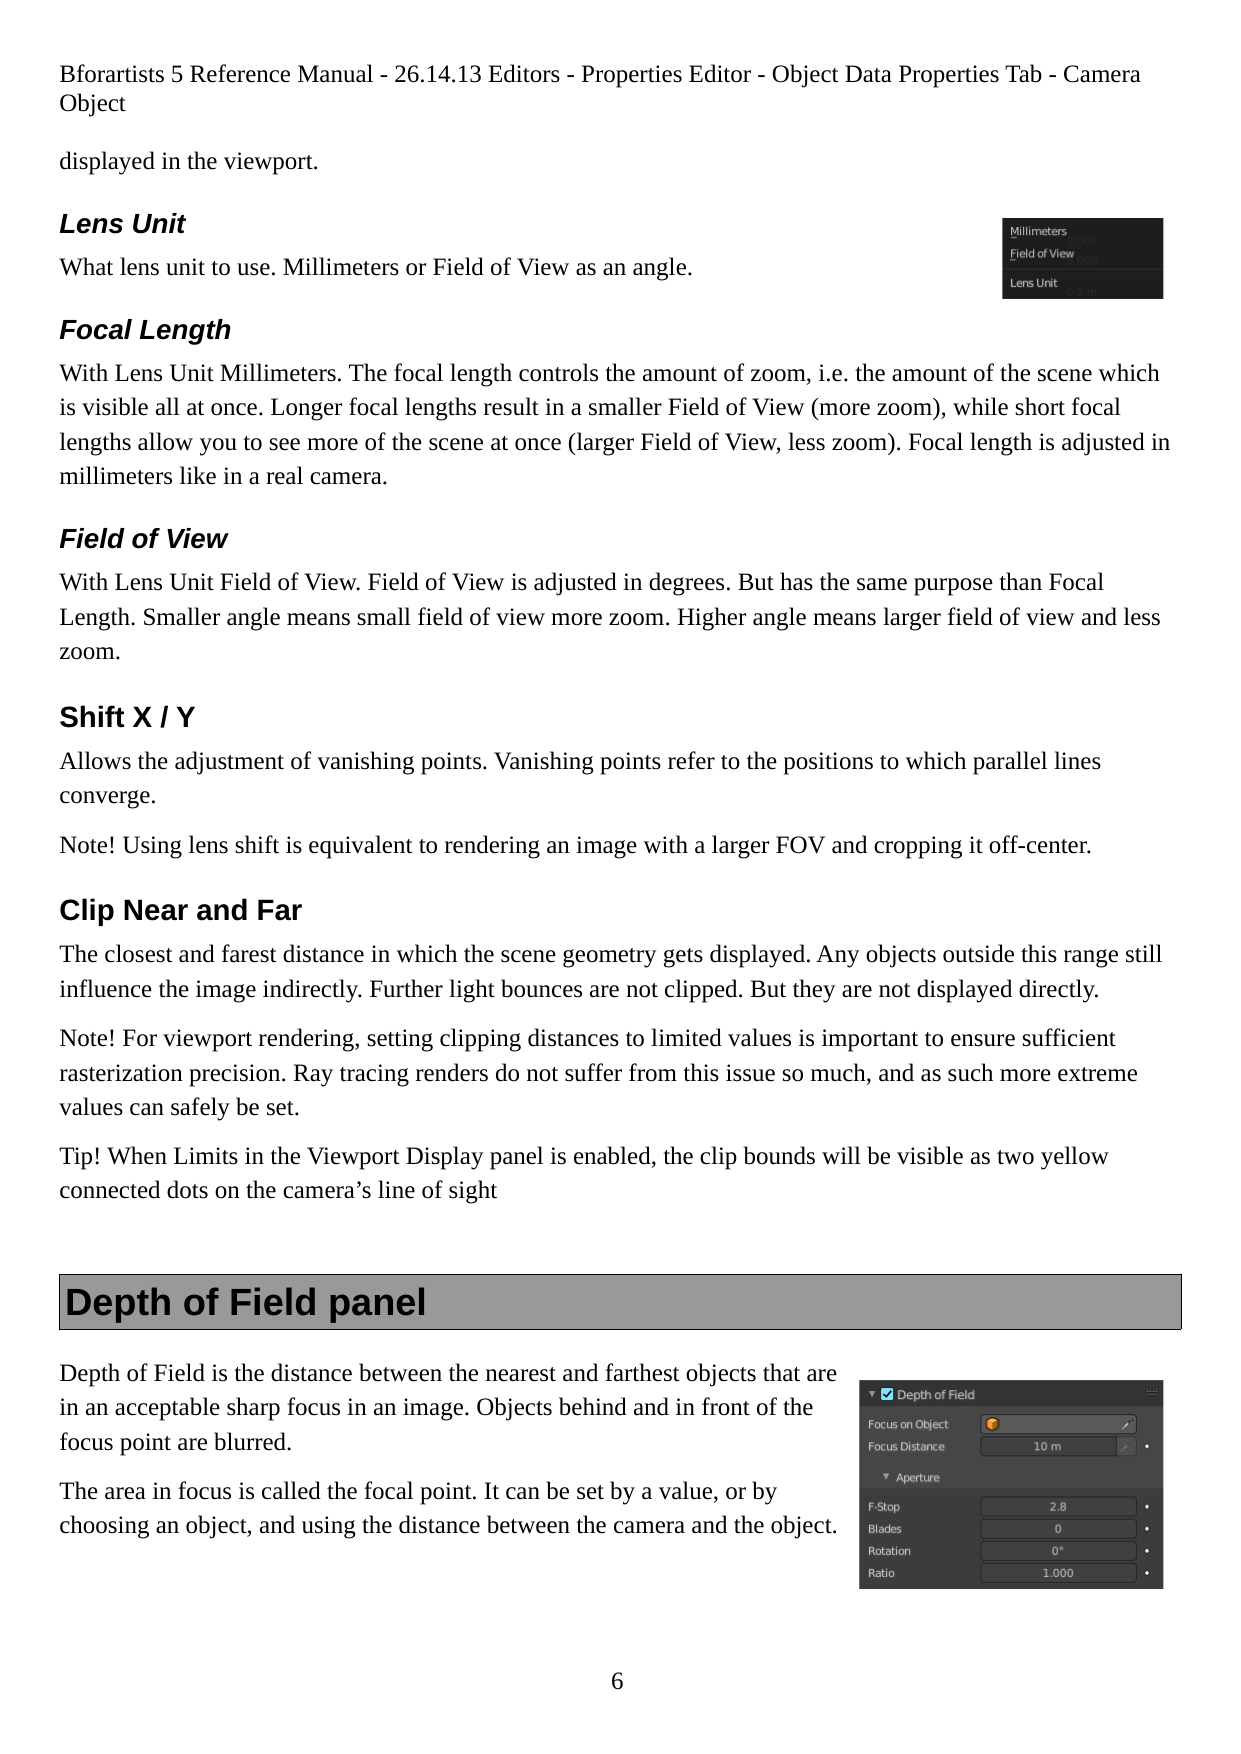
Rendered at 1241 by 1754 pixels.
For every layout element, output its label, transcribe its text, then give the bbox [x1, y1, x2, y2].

text With Lens Unit Millimeters. The focal length controls the amount of zoom, i.e. the amount of the scene which is visible all at once. Longer focal lengths result in a smaller Field of View (more zoom), while short focal lengths allow you to see more of the scene at once (larger Field of View, less zoom). Focal length is adjusted in millimeters like in a real camera. [59, 358, 1181, 490]
text The area in focus is called the focal point. It can be set by a value, or by choosing an object, and using the distance between the camera and the object. [59, 1476, 859, 1539]
text Tip! When Limits in the Viewport Display panel is enabled, the clip bounds will be visible as two yellow connected dots on the camera’s line of sight [59, 1141, 1181, 1204]
picture [859, 1380, 1164, 1589]
text With Lens Unit Field of View. Field of View is adjusted in degrees. But has the same purpose than Focal Length. Smaller angle means small field of view more zoom. Higher angle means larger field of view and less zoom. [59, 567, 1181, 665]
text What lens unit to use. Millimeters or Field of View as an angle. [59, 252, 1002, 281]
picture [1002, 218, 1164, 299]
text The closest and farest distance in which the scene geometry gets displayed. Any objects outside this range still influence the image indirectly. Further light bounces are not clipped. But they are not displayed directly. [59, 939, 1181, 1003]
subtitle Focal Length [59, 313, 1181, 345]
subtitle Lens Unit [59, 208, 1181, 239]
text Allows the adjustment of vanishing points. Vanishing points refer to the positions to which parallel lines converge. [59, 746, 1181, 809]
table_header Depth of Field panel [60, 1275, 1181, 1329]
subtitle Clip Near and Far [59, 893, 1181, 927]
text displayed in the viewport. [59, 146, 1181, 175]
text Note! For viewport rendering, setting clipping distances to limited values is important to ensure sufficient rasterization precision. Ray tracing renders do not suffer from this issue so much, and as such more extreme values can safely be set. [59, 1023, 1181, 1121]
subtitle Shift X / Y [59, 700, 1181, 734]
text Note! Using lens shift is equivalent to rendering an image with a larger FOV and cropping it off-center. [59, 830, 1181, 858]
subtitle Field of View [59, 523, 1181, 555]
text Depth of Field is the distance between the nearest and farthest objects that are in an acceptable sharp focus in an image. Objects behind and in front of the focus point are blurred. [59, 1358, 1181, 1456]
